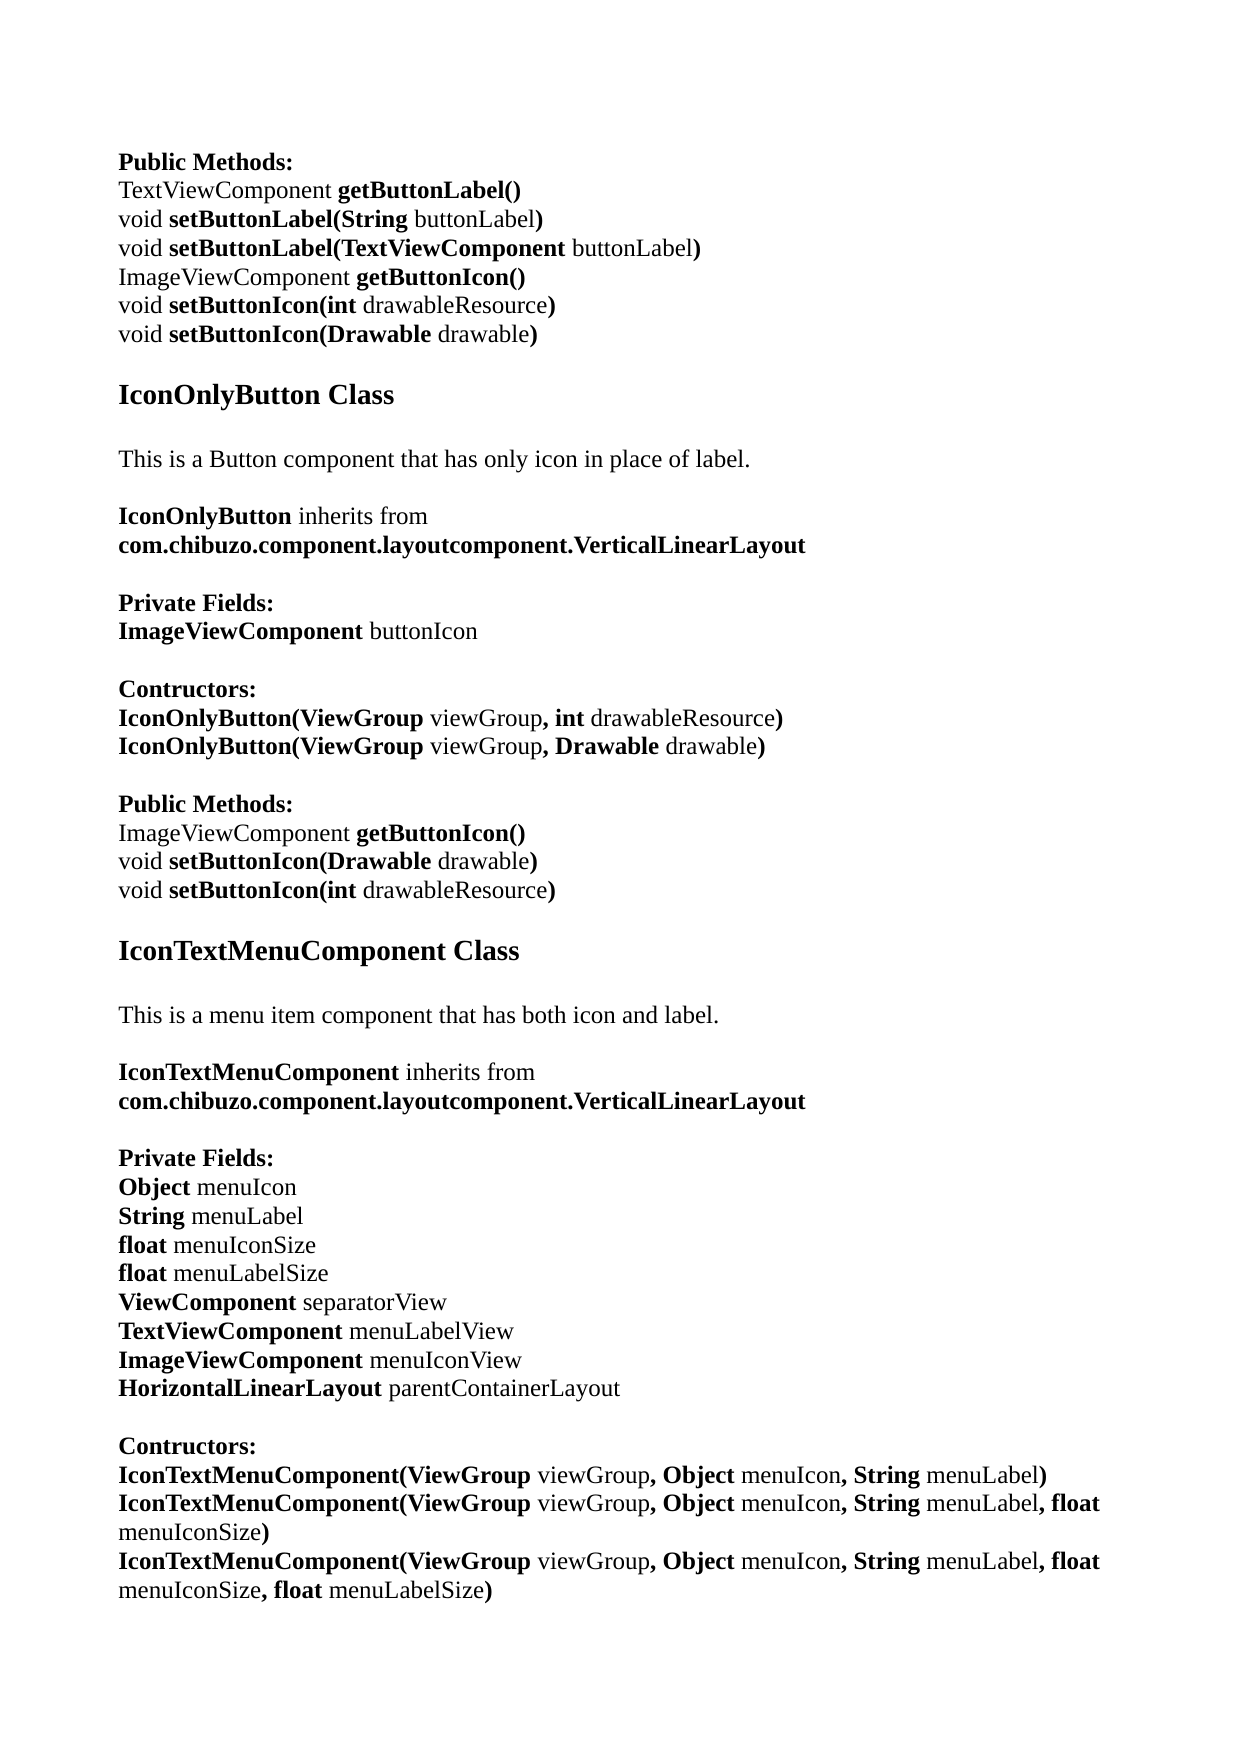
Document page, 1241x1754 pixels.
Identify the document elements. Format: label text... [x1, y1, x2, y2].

text void setButtonIcon(int drawableResource) [118, 875, 1122, 904]
text IconTextMenuComponent inherits from com.chibuzo.component.layoutcomponent.VerticalLinearLayout [118, 1057, 1122, 1115]
text ViewComponent separatorView [118, 1287, 1122, 1316]
text ImageViewComponent buttonIcon [118, 616, 1122, 645]
text void setButtonIcon(Drawable drawable) [118, 319, 1122, 348]
text Private Fields: [118, 1143, 1122, 1172]
text ImageViewComponent getButtonIcon() [118, 262, 1122, 291]
text Contructors: [118, 1431, 1122, 1460]
text IconTextMenuComponent(ViewGroup viewGroup, Object menuIcon, String menuLabel, float menuIconSize) [118, 1488, 1122, 1546]
text float menuLabelSize [118, 1258, 1122, 1287]
text Private Fields: [118, 588, 1122, 616]
text ImageViewComponent menuIconView [118, 1345, 1122, 1373]
text void setButtonIcon(int drawableResource) [118, 291, 1122, 319]
text float menuIconSize [118, 1230, 1122, 1258]
text IconOnlyButton inherits from com.chibuzo.component.layoutcomponent.VerticalLinearLayout [118, 501, 1122, 559]
text IconTextMenuComponent(ViewGroup viewGroup, Object menuIcon, String menuLabel, float menuIconSize, float menuLabelSize) [118, 1546, 1122, 1603]
text TextViewComponent getButtonLabel() [118, 176, 1122, 204]
text Object menuIcon [118, 1172, 1122, 1201]
text HorizontalLinearLayout parentContainerLayout [118, 1373, 1122, 1402]
text void setButtonIcon(Drawable drawable) [118, 846, 1122, 875]
text ImageViewComponent getButtonIcon() [118, 818, 1122, 846]
text String menuLabel [118, 1201, 1122, 1230]
text This is a Button component that has only icon in place of label. [118, 444, 1122, 473]
text void setButtonLabel(TextViewComponent buttonLabel) [118, 233, 1122, 262]
text IconTextMenuComponent Class [118, 933, 1122, 966]
text IconOnlyButton(ViewGroup viewGroup, int drawableResource) [118, 703, 1122, 731]
text Contructors: [118, 674, 1122, 703]
text void setButtonLabel(String buttonLabel) [118, 204, 1122, 233]
text IconOnlyButton(ViewGroup viewGroup, Drawable drawable) [118, 731, 1122, 760]
text This is a menu item component that has both icon and label. [118, 1000, 1122, 1028]
text IconTextMenuComponent(ViewGroup viewGroup, Object menuIcon, String menuLabel) [118, 1460, 1122, 1488]
text Public Methods: [118, 147, 1122, 176]
text Public Methods: [118, 789, 1122, 818]
text IconOnlyButton Class [118, 377, 1122, 410]
text TextViewComponent menuLabelView [118, 1316, 1122, 1345]
